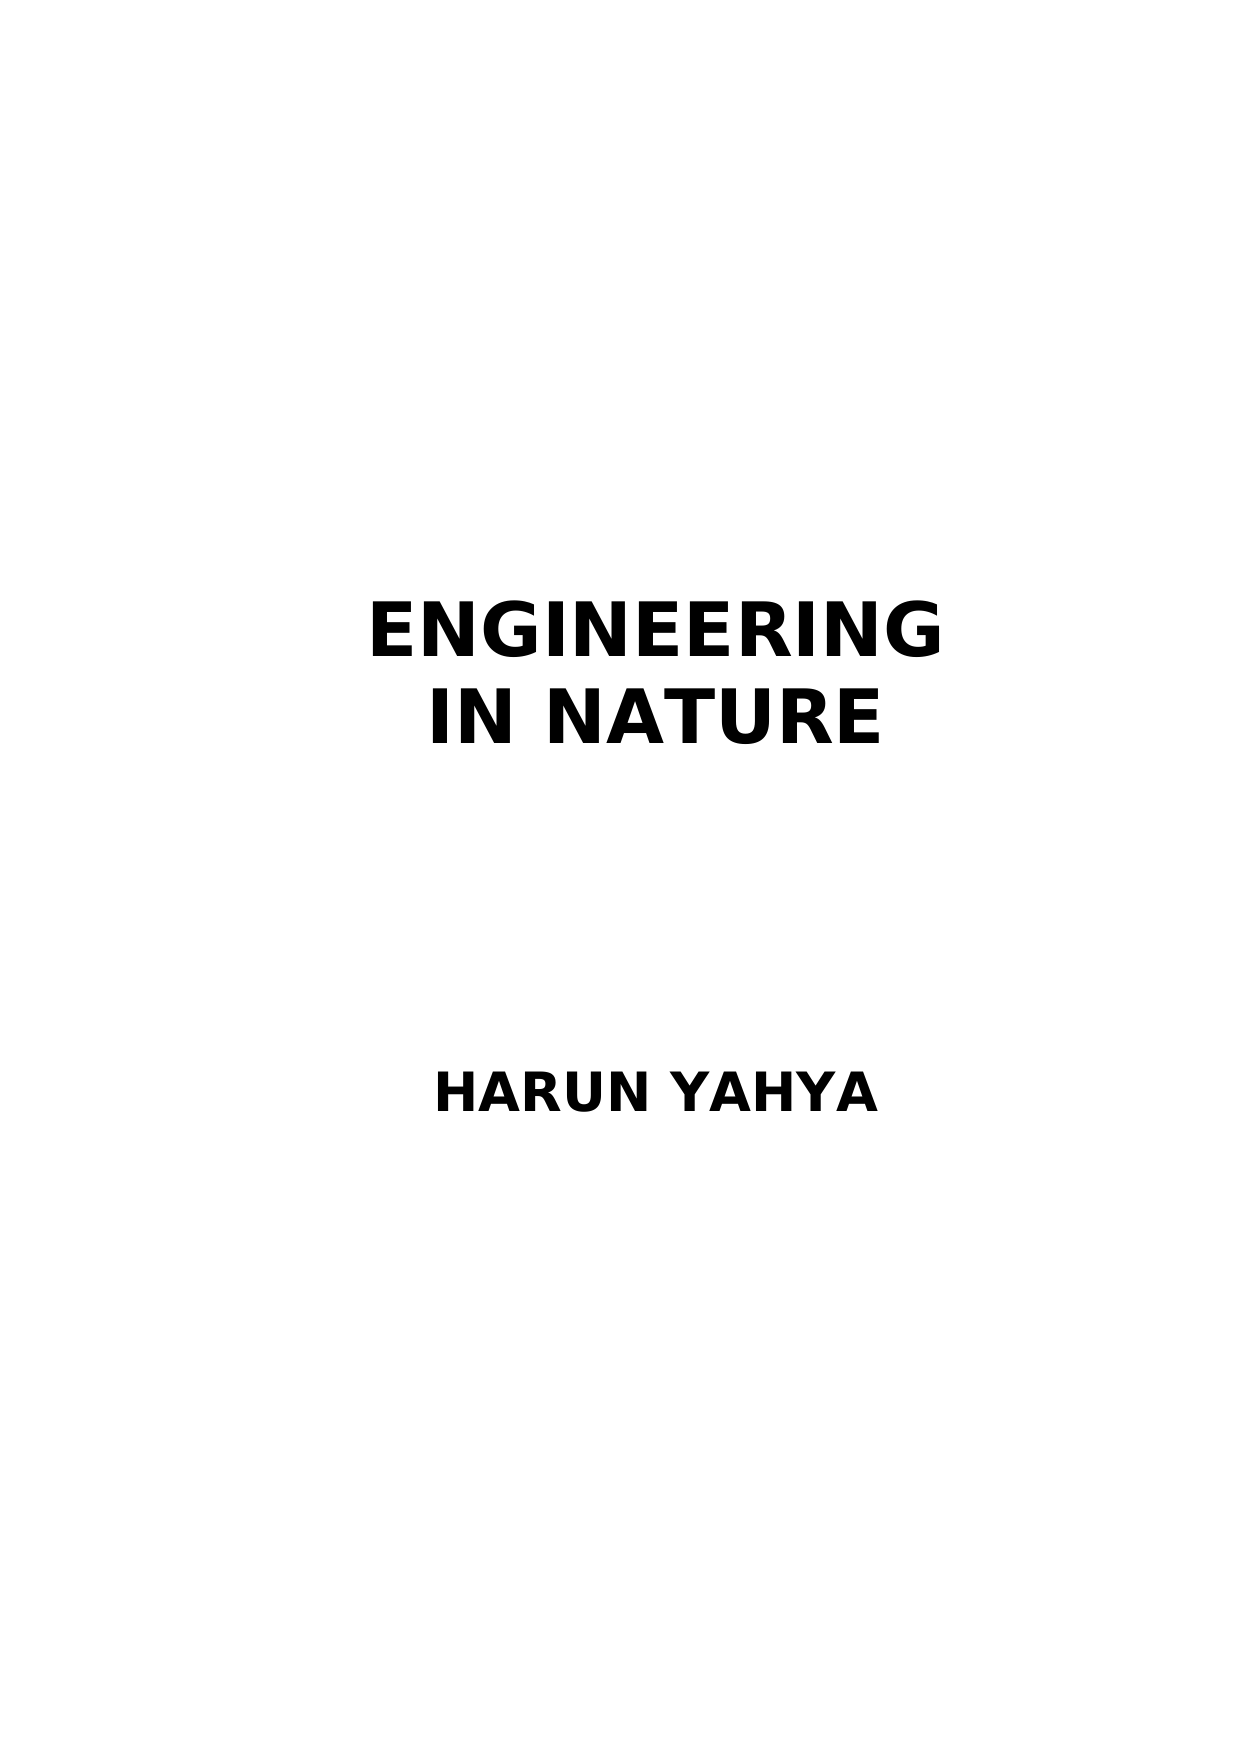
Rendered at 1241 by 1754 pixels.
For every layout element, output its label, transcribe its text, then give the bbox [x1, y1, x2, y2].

text ENGINEERING [222, 586, 1090, 674]
text HARUN YAHYA [162, 1061, 1090, 1124]
text IN NATURE [222, 674, 1090, 761]
